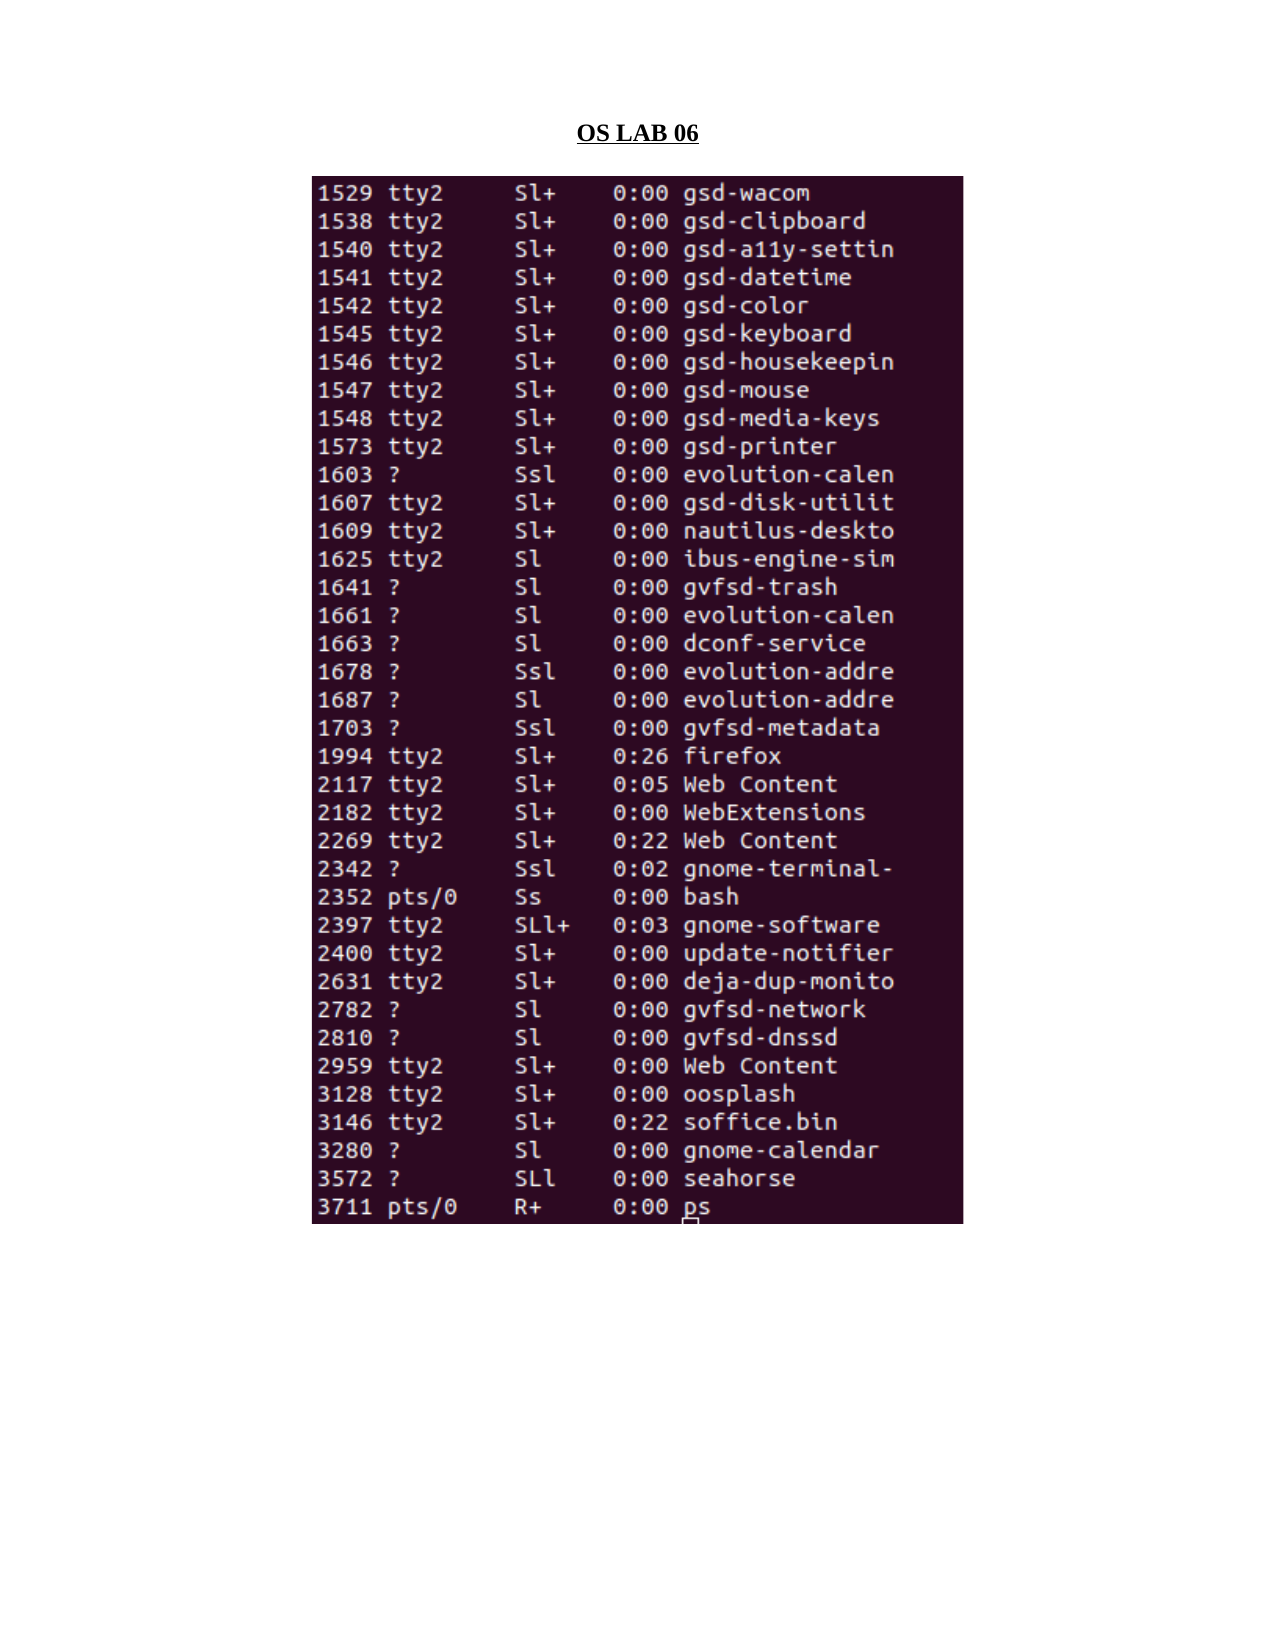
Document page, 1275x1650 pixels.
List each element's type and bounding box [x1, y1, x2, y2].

picture [311, 176, 964, 1224]
